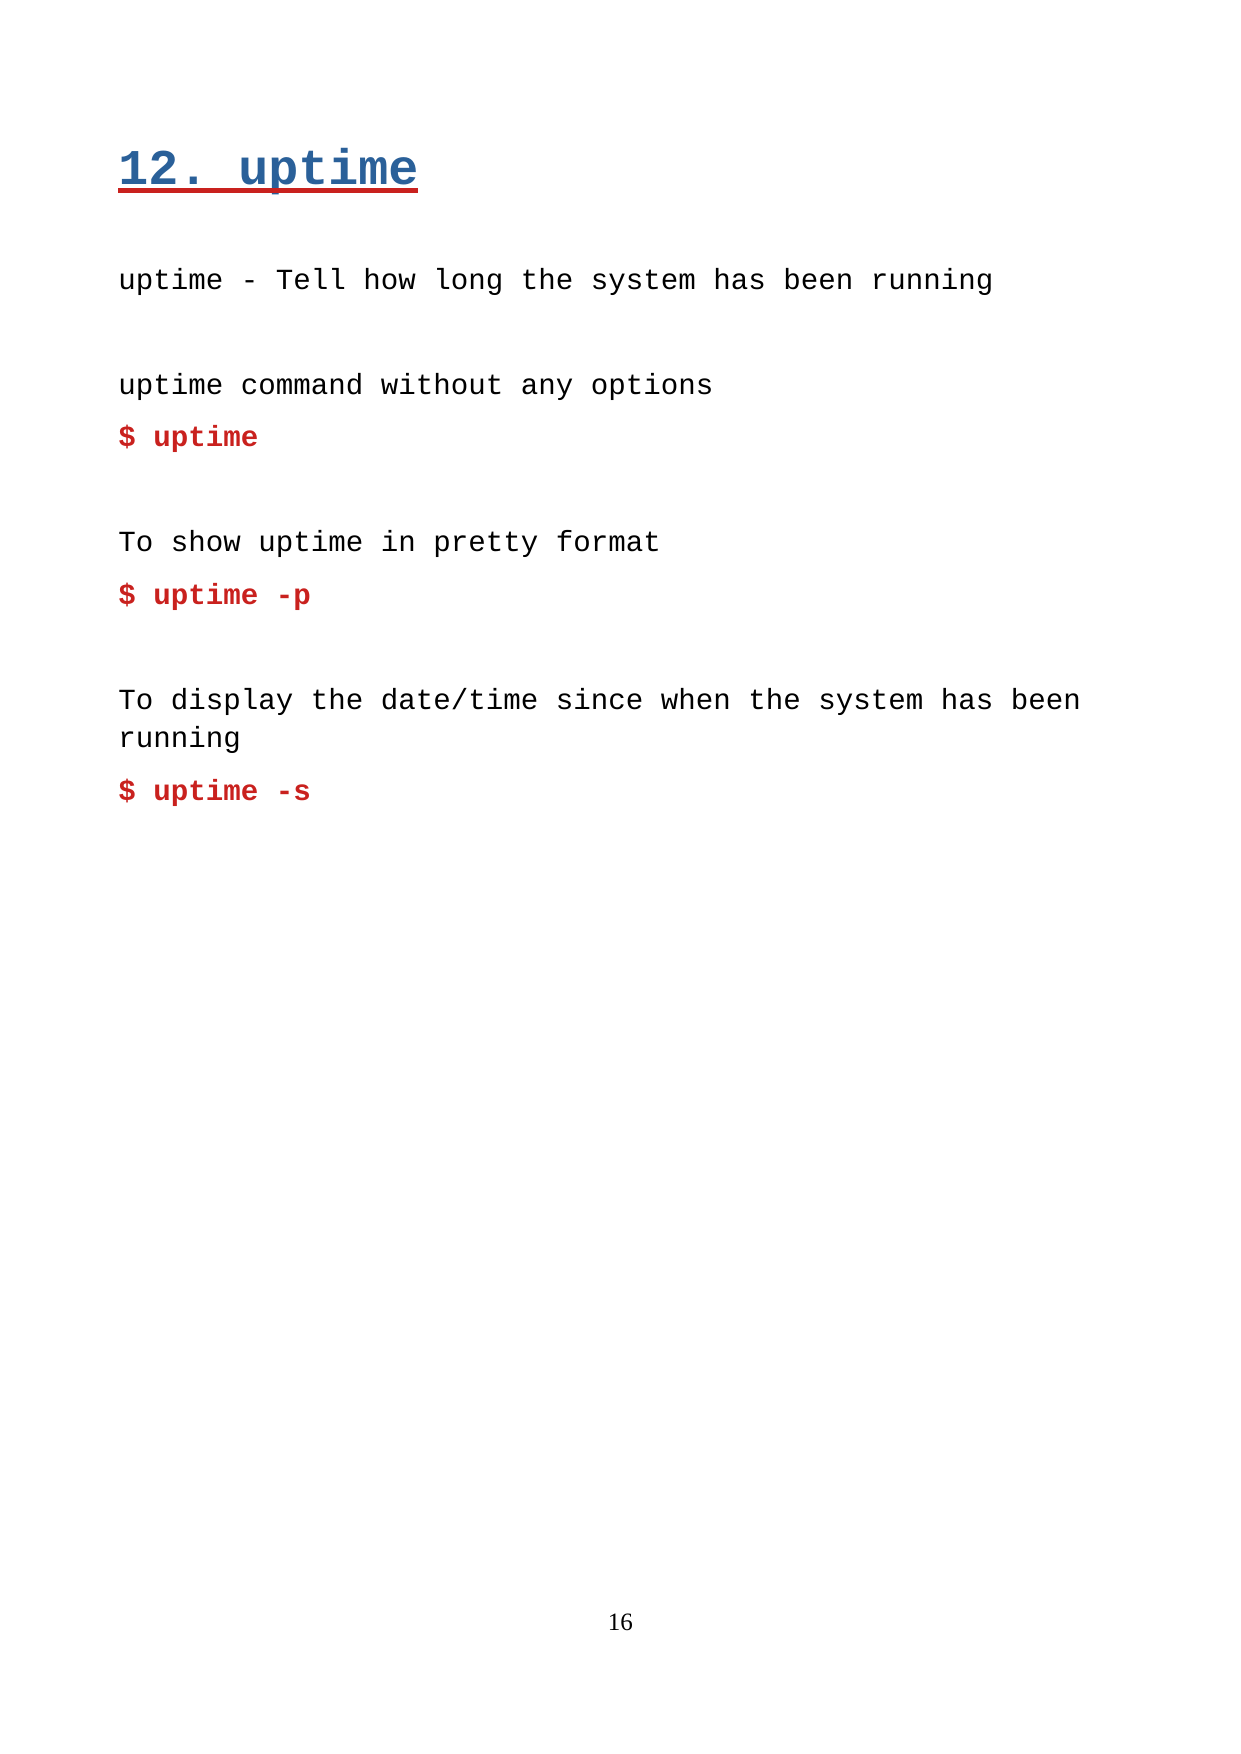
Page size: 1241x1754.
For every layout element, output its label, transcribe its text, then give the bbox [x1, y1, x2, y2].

text To display the date/time since when the system has been running [118, 685, 1122, 756]
text $ uptime -p [118, 580, 1122, 613]
text $ uptime [118, 422, 1122, 456]
subtitle 12. uptime [118, 143, 1122, 200]
text $ uptime -s [118, 776, 1122, 809]
text To show uptime in pretty format [118, 528, 1122, 561]
text uptime command without any options [118, 370, 1122, 403]
text uptime - Tell how long the system has been running [118, 265, 1122, 298]
